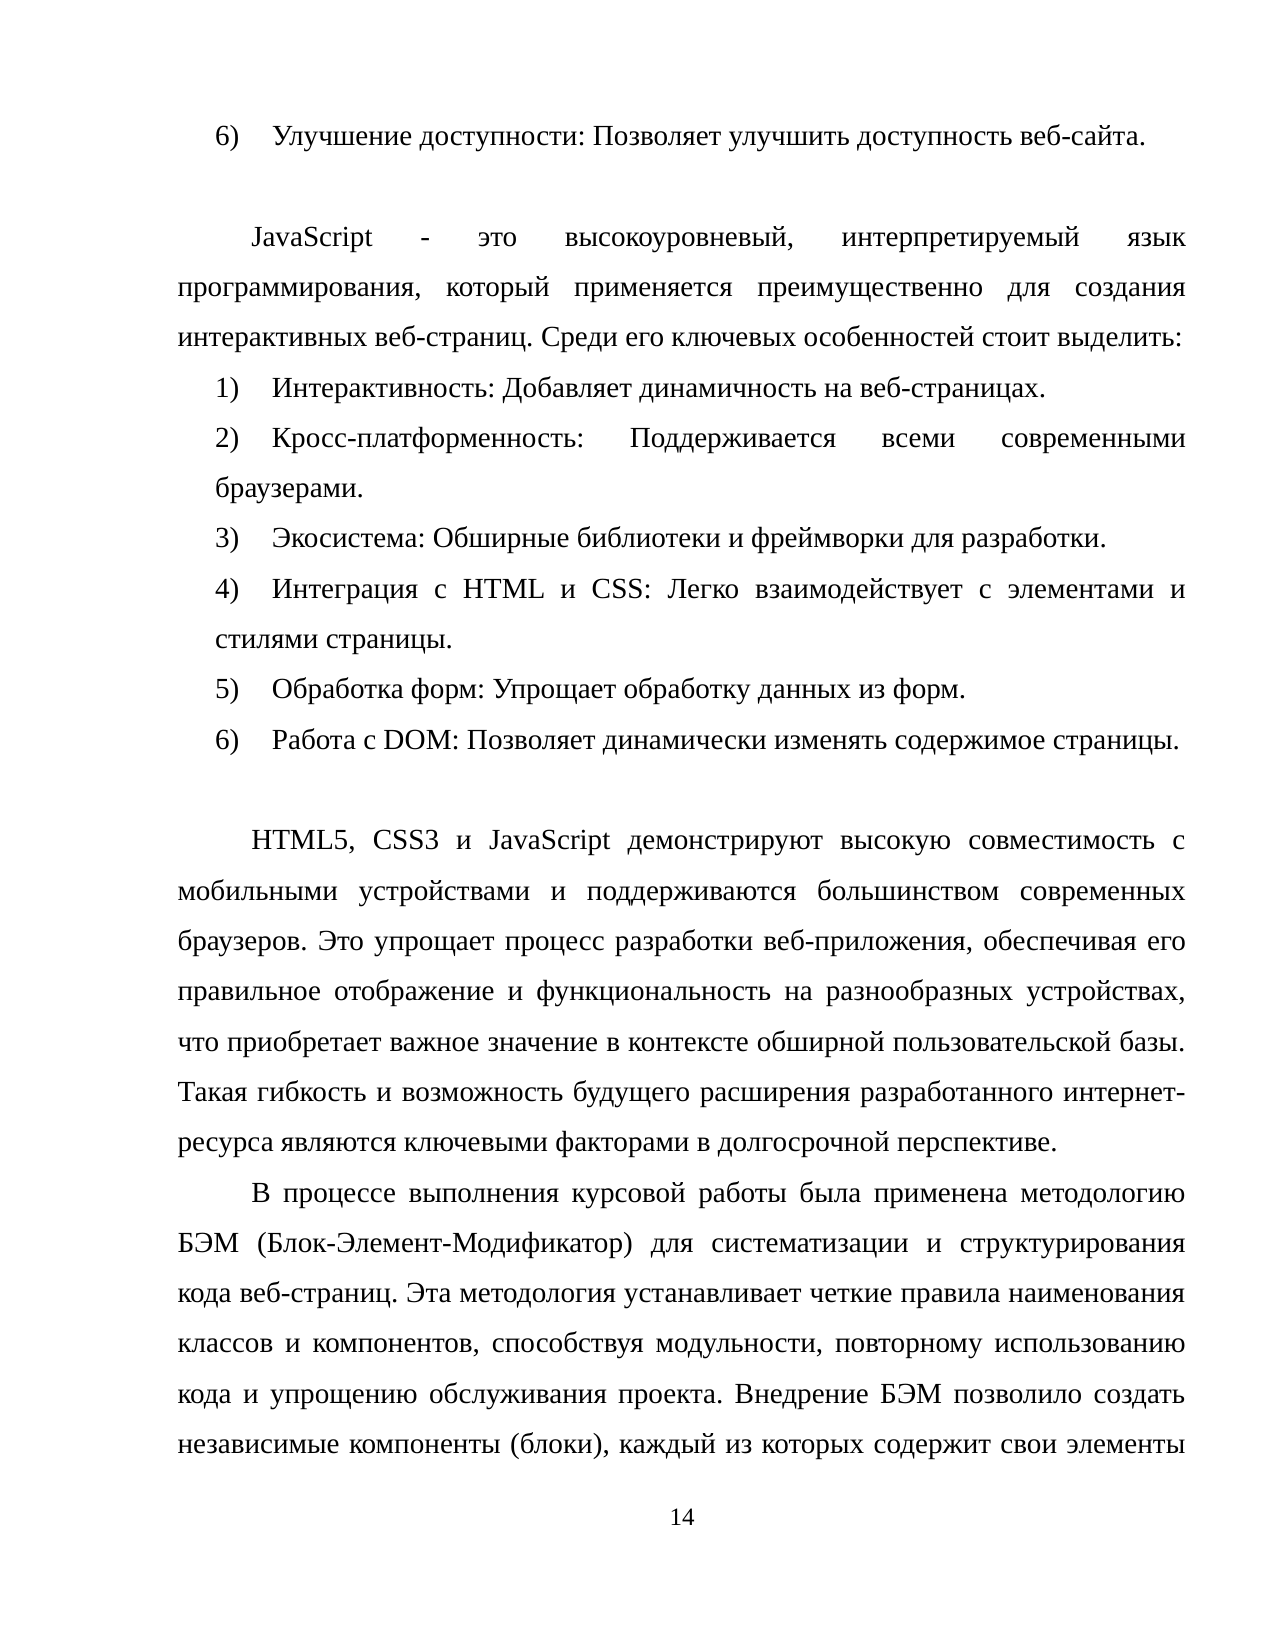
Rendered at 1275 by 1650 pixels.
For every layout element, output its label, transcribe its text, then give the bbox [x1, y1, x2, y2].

list Работа с DOM: Позволяет динамически изменять содержимое страницы. [215, 722, 1186, 755]
list Улучшение доступности: Позволяет улучшить доступность веб-сайта. [215, 118, 1186, 152]
text HTML5, CSS3 и JavaScript демонстрируют высокую совместимость с мобильными устройствами и поддерживаются большинством современных браузеров. Это упрощает процесс разработки веб-приложения, обеспечивая его правильное отображение и функциональность на разнообразных устройствах, что приобретает важное значение в контексте обширной пользовательской базы. Такая гибкость и возможность будущего расширения разработанного интернет-ресурса являются ключевыми факторами в долгосрочной перспективе. [177, 822, 1186, 1158]
list Интеграция с HTML и CSS: Легко взаимодействует с элементами и стилями страницы. [215, 571, 1186, 655]
text JavaScript - это высокоуровневый, интерпретируемый язык программирования, который применяется преимущественно для создания интерактивных веб-страниц. Среди его ключевых особенностей стоит выделить: [177, 219, 1186, 353]
list Экосистема: Обширные библиотеки и фреймворки для разработки. [215, 521, 1186, 554]
text В процессе выполнения курсовой работы была применена методологию БЭМ (Блок-Элемент-Модификатор) для систематизации и структурирования кода веб-страниц. Эта методология устанавливает четкие правила наименования классов и компонентов, способствуя модульности, повторному использованию кода и упрощению обслуживания проекта. Внедрение БЭМ позволило создать независимые компоненты (блоки), каждый из которых содержит свои элементы [177, 1175, 1186, 1460]
list Интерактивность: Добавляет динамичность на веб-страницах. [215, 370, 1186, 403]
list Кросс-платформенность: Поддерживается всеми современными браузерами. [215, 420, 1186, 504]
list Обработка форм: Упрощает обработку данных из форм. [215, 672, 1186, 705]
